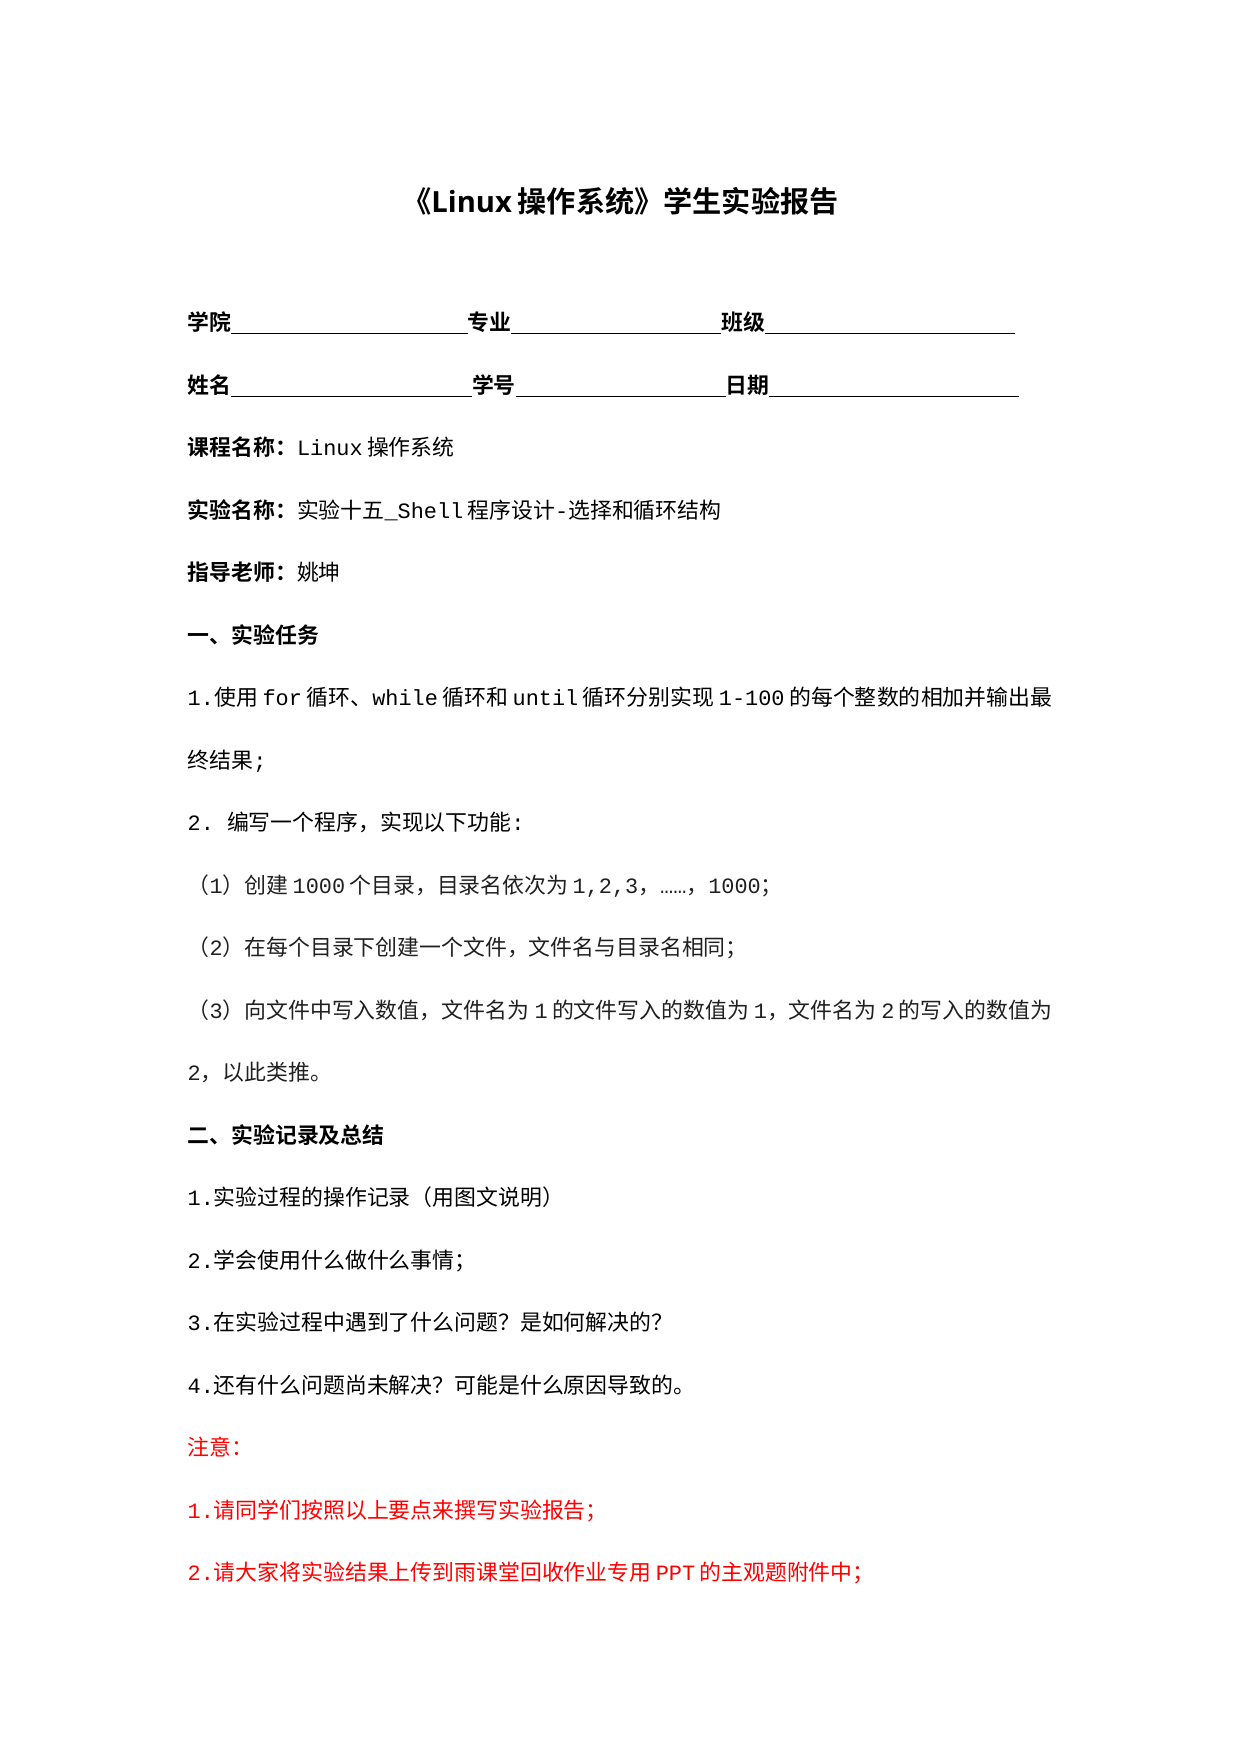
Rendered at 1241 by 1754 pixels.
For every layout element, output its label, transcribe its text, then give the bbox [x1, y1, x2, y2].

text 1.请同学们按照以上要点来撰写实验报告； [187, 1471, 1053, 1533]
text 学院 专业 班级 [187, 283, 1053, 346]
text 指导老师：姚坤 [187, 533, 1053, 596]
text 4.还有什么问题尚未解决？可能是什么原因导致的。 [187, 1346, 1053, 1408]
text 实验名称：实验十五_Shell程序设计-选择和循环结构 [187, 471, 1053, 533]
text 一、实验任务 [187, 596, 1053, 658]
text （1）创建1000个目录，目录名依次为1,2,3，……，1000； [187, 846, 1053, 908]
text 1.使用for循环、while循环和until循环分别实现1-100的每个整数的相加并输出最终结果; [187, 658, 1053, 783]
text 2.请大家将实验结果上传到雨课堂回收作业专用PPT的主观题附件中； [187, 1533, 1053, 1596]
text （3）向文件中写入数值，文件名为1的文件写入的数值为1，文件名为2的写入的数值为2，以此类推。 [187, 971, 1053, 1096]
text （2）在每个目录下创建一个文件，文件名与目录名相同； [187, 908, 1053, 971]
text 2. 编写一个程序，实现以下功能: [187, 783, 1053, 846]
text 《Linux操作系统》学生实验报告 [187, 158, 1053, 221]
text 1.实验过程的操作记录（用图文说明） [187, 1158, 1053, 1221]
text 二、实验记录及总结 [187, 1096, 1053, 1158]
text 2.学会使用什么做什么事情； [187, 1221, 1053, 1283]
text 注意： [187, 1408, 1053, 1471]
text 3.在实验过程中遇到了什么问题？是如何解决的？ [187, 1283, 1053, 1346]
text 姓名 学号 日期 [187, 346, 1053, 408]
text 课程名称：Linux操作系统 [187, 408, 1053, 471]
